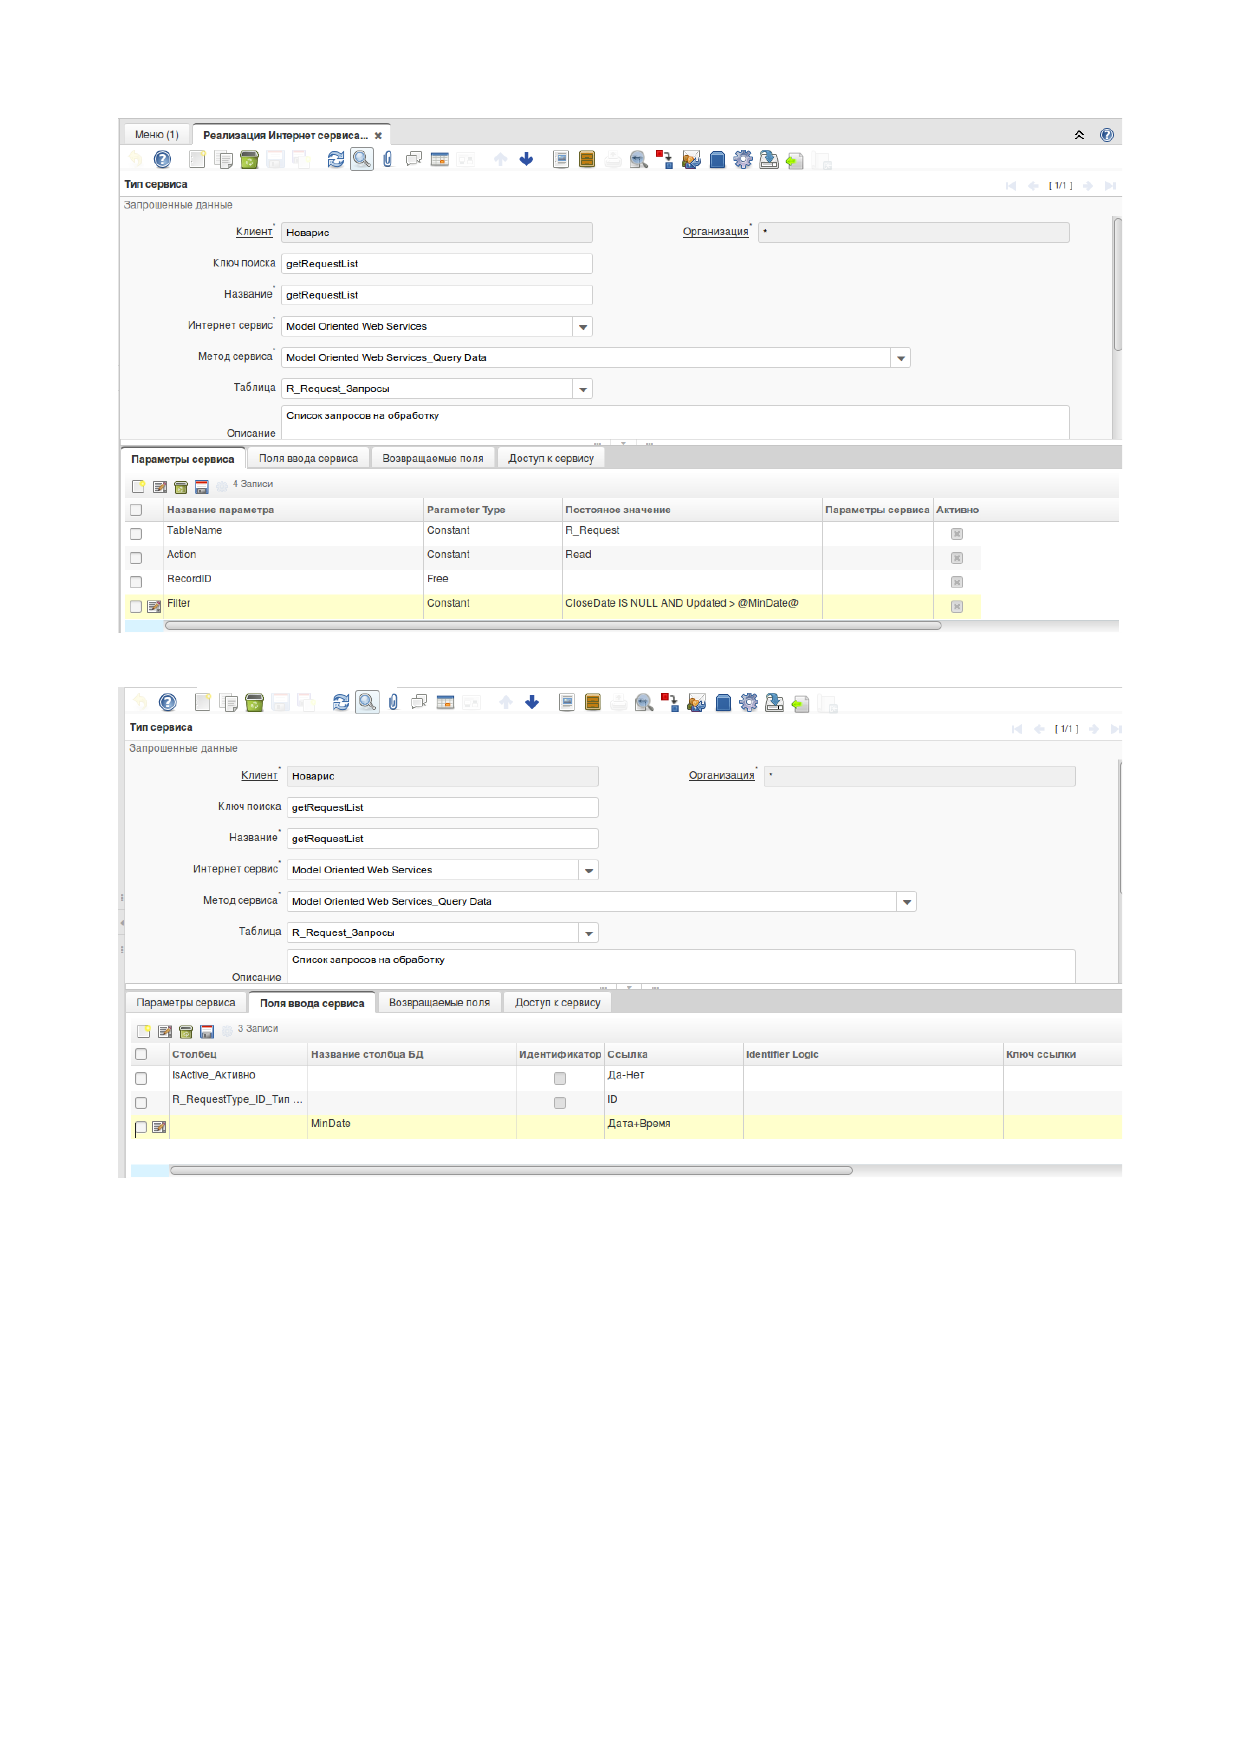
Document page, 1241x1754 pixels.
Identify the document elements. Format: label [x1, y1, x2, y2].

picture [118, 118, 1123, 633]
picture [118, 687, 1123, 1178]
